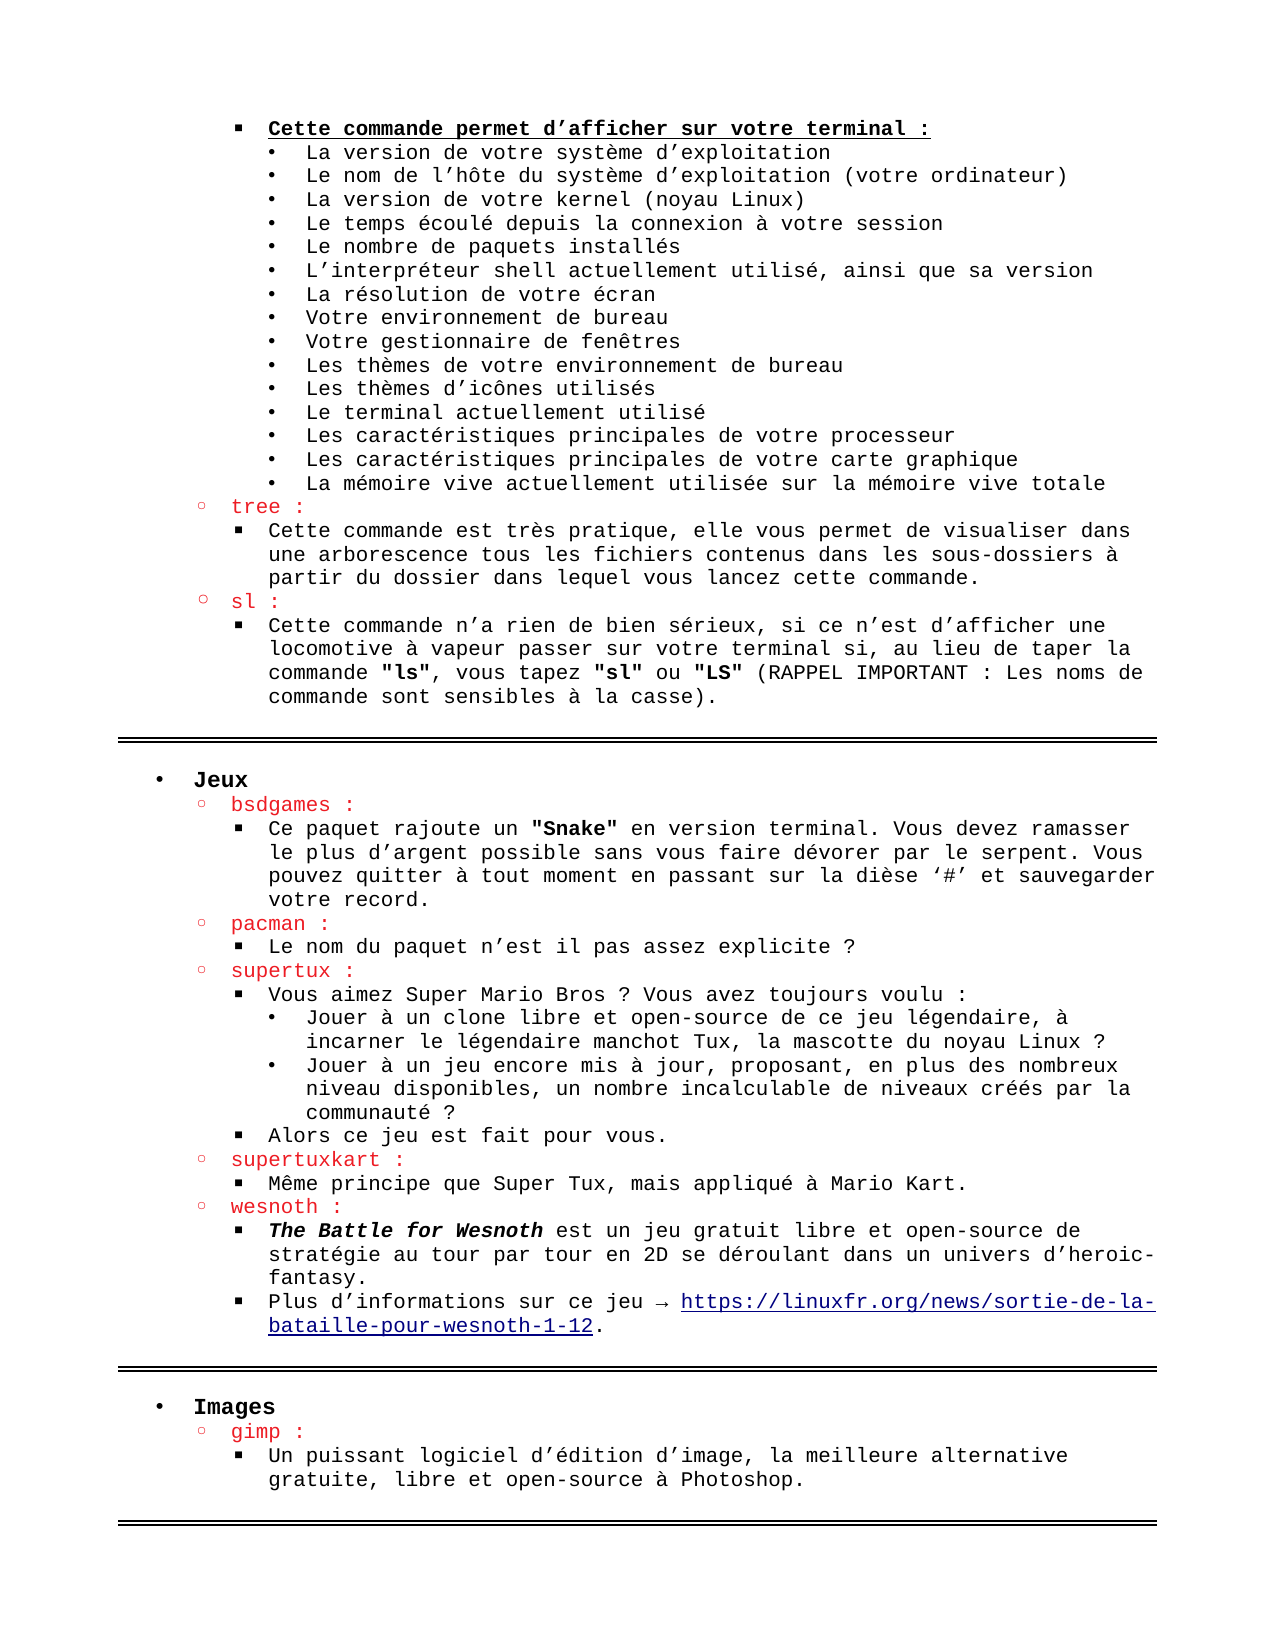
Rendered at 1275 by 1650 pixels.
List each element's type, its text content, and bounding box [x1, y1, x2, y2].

list Les caractéristiques principales de votre carte graphique [268, 449, 1157, 473]
list L’interpréteur shell actuellement utilisé, ainsi que sa version [268, 260, 1157, 284]
list La mémoire vive actuellement utilisée sur la mémoire vive totale [268, 473, 1157, 496]
list Les thèmes d’icônes utilisés [268, 378, 1157, 402]
list wesnoth : [193, 1196, 1157, 1220]
list gimp : [193, 1421, 1157, 1445]
list Votre gestionnaire de fenêtres [268, 331, 1157, 354]
list Plus d’informations sur ce jeu → https://linuxfr.org/news/sortie-de-la-bataille-pour-wesnoth-1-12. [231, 1291, 1157, 1338]
list tree : [193, 496, 1157, 520]
list Le nombre de paquets installés [268, 236, 1157, 260]
list Le nom de l’hôte du système d’exploitation (votre ordinateur) [268, 165, 1157, 189]
list La résolution de votre écran [268, 284, 1157, 307]
list The Battle for Wesnoth est un jeu gratuit libre et open-source de stratégie au tour par tour en 2D se déroulant dans un univers d’heroic-fantasy. [231, 1220, 1157, 1291]
list pacman : [193, 913, 1157, 936]
list Votre environnement de bureau [268, 307, 1157, 331]
list La version de votre système d’exploitation [268, 142, 1157, 165]
list supertuxkart : [193, 1149, 1157, 1173]
list Alors ce jeu est fait pour vous. [231, 1126, 1157, 1149]
list Les caractéristiques principales de votre processeur [268, 426, 1157, 449]
list Un puissant logiciel d’édition d’image, la meilleure alternative gratuite, libre et open-source à Photoshop. [231, 1445, 1157, 1492]
list sl : [193, 591, 1157, 615]
list Le temps écoulé depuis la connexion à votre session [268, 213, 1157, 236]
list Jouer à un jeu encore mis à jour, proposant, en plus des nombreux niveau disponibles, un nombre incalculable de niveaux créés par la communauté ? [268, 1054, 1157, 1126]
list Cette commande n’a rien de bien sérieux, si ce n’est d’afficher une locomotive à vapeur passer sur votre terminal si, au lieu de taper la commande "ls", vous tapez "sl" ou "LS" (RAPPEL IMPORTANT : Les noms de commande sont sensibles à la casse). [231, 615, 1157, 709]
list Ce paquet rajoute un "Snake" en version terminal. Vous devez ramasser le plus d’argent possible sans vous faire dévorer par le serpent. Vous pouvez quitter à tout moment en passant sur la dièse ‘#’ et sauvegarder votre record. [231, 818, 1157, 913]
list Cette commande permet d’afficher sur votre terminal : [231, 118, 1157, 142]
list bsdgames : [193, 794, 1157, 818]
list Jeux [156, 768, 1157, 794]
list Jouer à un clone libre et open-source de ce jeu légendaire, à incarner le légendaire manchot Tux, la mascotte du noyau Linux ? [268, 1007, 1157, 1054]
list Le nom du paquet n’est il pas assez explicite ? [231, 936, 1157, 960]
list Cette commande est très pratique, elle vous permet de visualiser dans une arborescence tous les fichiers contenus dans les sous-dossiers à partir du dossier dans lequel vous lancez cette commande. [231, 520, 1157, 591]
list Même principe que Super Tux, mais appliqué à Mario Kart. [231, 1173, 1157, 1196]
list Images [156, 1395, 1157, 1421]
list Le terminal actuellement utilisé [268, 402, 1157, 426]
list supertux : [193, 960, 1157, 984]
list Vous aimez Super Mario Bros ? Vous avez toujours voulu : [231, 984, 1157, 1007]
list Les thèmes de votre environnement de bureau [268, 354, 1157, 378]
list La version de votre kernel (noyau Linux) [268, 189, 1157, 213]
